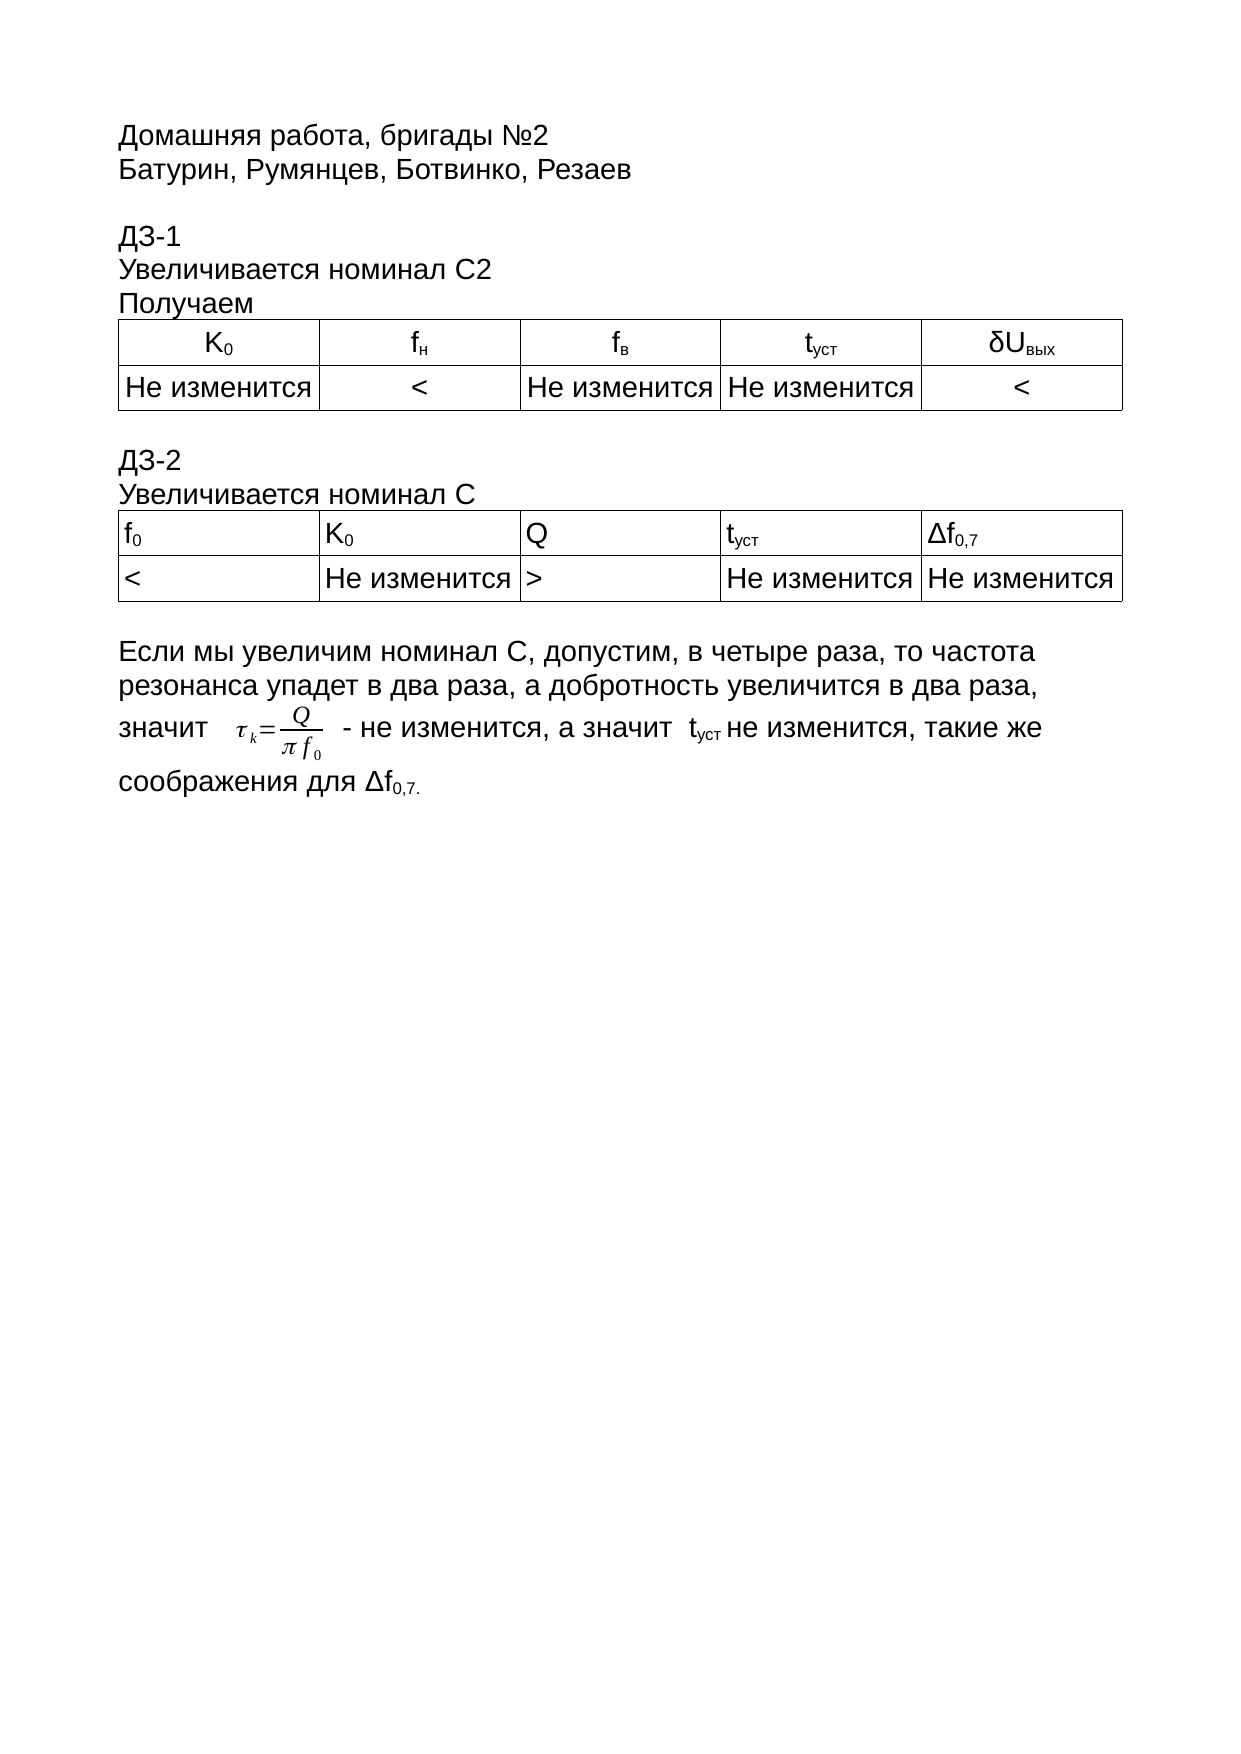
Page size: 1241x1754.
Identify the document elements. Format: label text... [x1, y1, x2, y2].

table_header f0 [119, 511, 319, 555]
text ДЗ-1 [118, 219, 1122, 252]
table_cell Не изменится [922, 556, 1122, 601]
text Если мы увеличим номинал C, допустим, в четыре раза, то частота резонанса упадет в два раза, а добротность увеличится в два раза, значит - не изменится, а значит tуст не изменится, такие же соображения для Δf0,7. [118, 634, 1122, 797]
text Увеличивается номинал C2 [118, 252, 1122, 286]
table_header fв [521, 320, 720, 364]
table_header Q [521, 511, 720, 555]
table_header K0 [320, 511, 520, 555]
table_cell < [320, 366, 520, 409]
table_header Δf0,7 [922, 511, 1122, 555]
text Батурин, Румянцев, Ботвинко, Резаев [118, 152, 1122, 185]
table_header tуст [721, 511, 921, 555]
text ДЗ-2 [118, 443, 1122, 477]
table_cell Не изменится [320, 556, 520, 601]
table_header tуст [721, 320, 921, 364]
table_cell < [922, 366, 1122, 409]
table_cell Не изменится [721, 556, 921, 601]
table_cell < [119, 556, 319, 601]
text Домашняя работа, бригады №2 [118, 118, 1122, 152]
text Увеличивается номинал C [118, 477, 1122, 510]
table_cell Не изменится [119, 366, 319, 409]
table_cell Не изменится [521, 366, 720, 409]
table_header fн [320, 320, 520, 364]
table_header δUвых [922, 320, 1122, 364]
table_header K0 [119, 320, 319, 364]
table_cell Не изменится [721, 366, 921, 409]
table_cell > [521, 556, 720, 601]
text Получаем [118, 286, 1122, 319]
